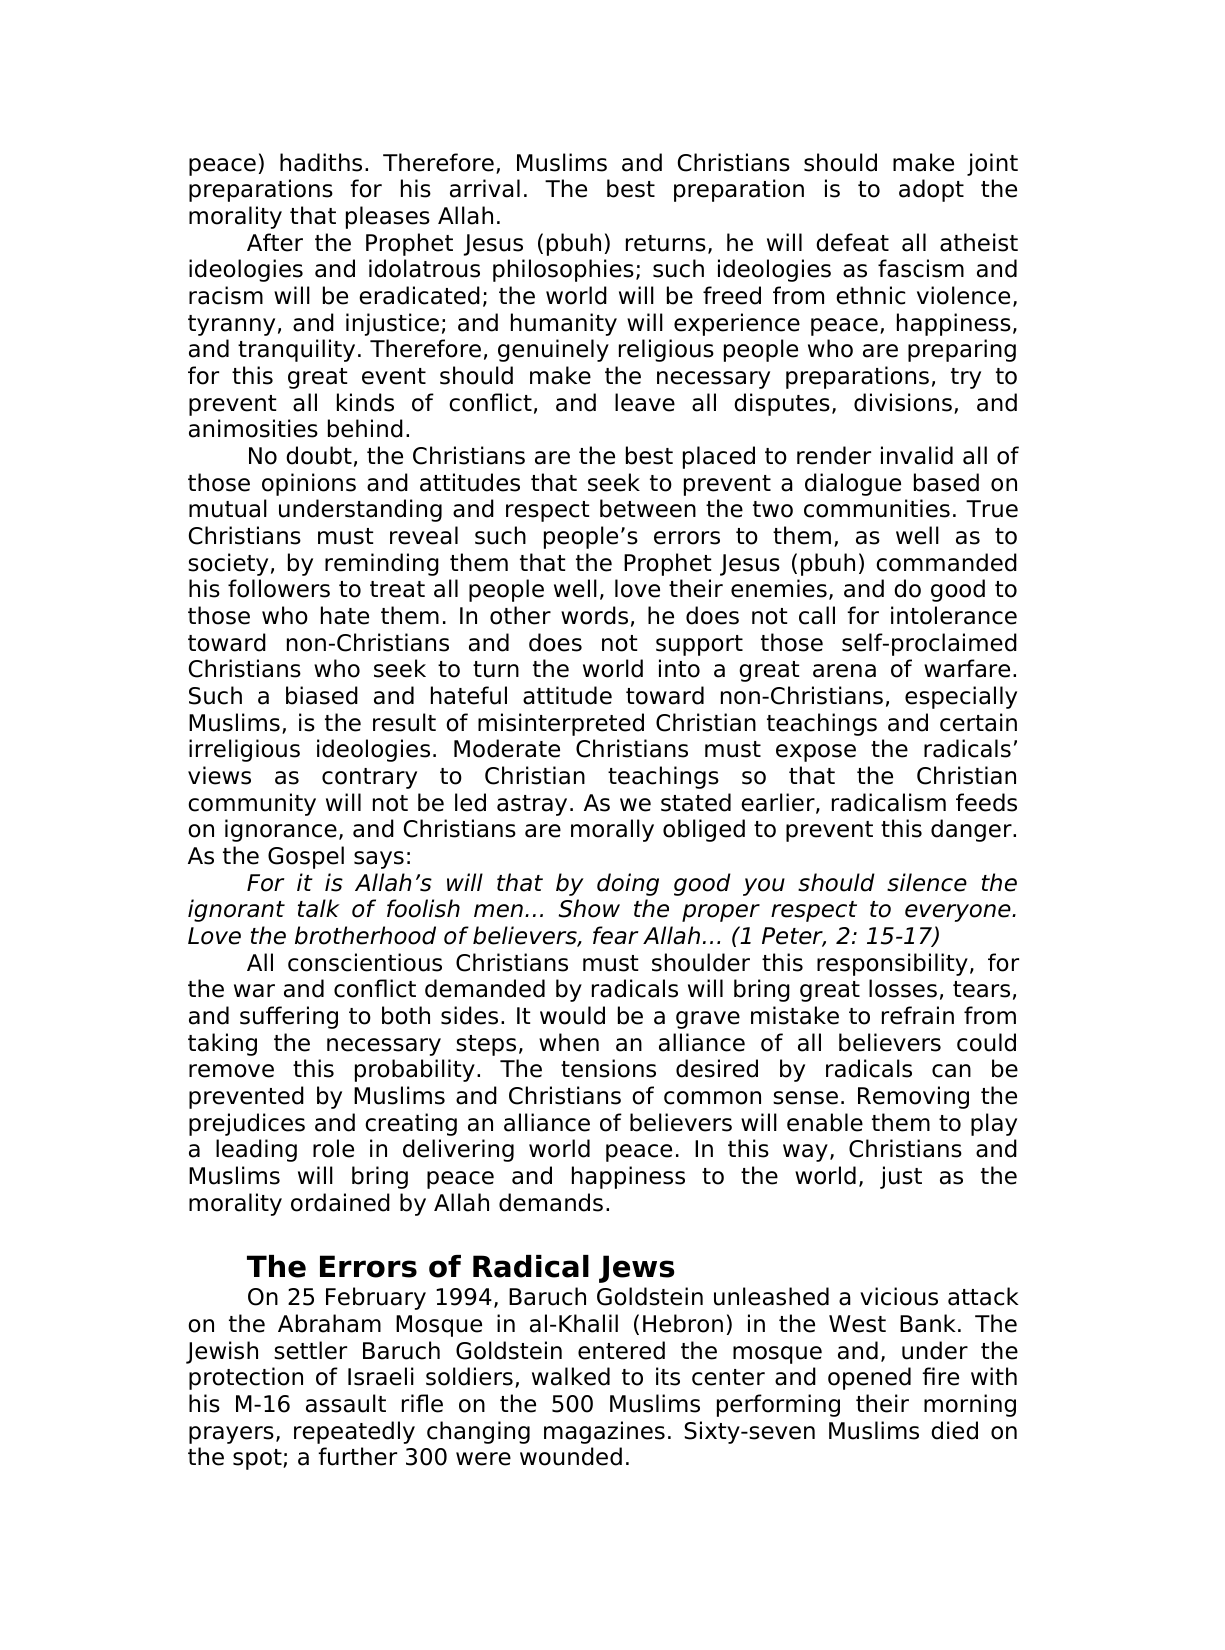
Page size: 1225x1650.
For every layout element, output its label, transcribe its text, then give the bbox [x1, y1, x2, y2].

text For it is Allah’s will that by doing good you should silence the ignorant talk of foolish men... Show the proper respect to everyone. Love the brotherhood of believers, fear Allah... (1 Peter, 2: 15-17) [187, 870, 1020, 950]
text After the Prophet Jesus (pbuh) returns, he will defeat all atheist ideologies and idolatrous philosophies; such ideologies as fascism and racism will be eradicated; the world will be freed from ethnic violence, tyranny, and injustice; and humanity will experience peace, happiness, and tranquility. Therefore, genuinely religious people who are preparing for this great event should make the necessary preparations, try to prevent all kinds of conflict, and leave all disputes, divisions, and animosities behind. [187, 230, 1020, 443]
text peace) hadiths. Therefore, Muslims and Christians should make joint preparations for his arrival. The best preparation is to adopt the morality that pleases Allah. [187, 150, 1020, 230]
text No doubt, the Christians are the best placed to render invalid all of those opinions and attitudes that seek to prevent a dialogue based on mutual understanding and respect between the two communities. True Christians must reveal such people’s errors to them, as well as to society, by reminding them that the Prophet Jesus (pbuh) commanded his followers to treat all people well, love their enemies, and do good to those who hate them. In other words, he does not call for intolerance toward non-Christians and does not support those self-proclaimed Christians who seek to turn the world into a great arena of warfare. Such a biased and hateful attitude toward non-Christians, especially Muslims, is the result of misinterpreted Christian teachings and certain irreligious ideologies. Moderate Christians must expose the radicals’ views as contrary to Christian teachings so that the Christian community will not be led astray. As we stated earlier, radicalism feeds on ignorance, and Christians are morally obliged to prevent this danger. As the Gospel says: [187, 443, 1020, 870]
text All conscientious Christians must shoulder this responsibility, for the war and conflict demanded by radicals will bring great losses, tears, and suffering to both sides. It would be a grave mistake to refrain from taking the necessary steps, when an alliance of all believers could remove this probability. The tensions desired by radicals can be prevented by Muslims and Christians of common sense. Removing the prejudices and creating an alliance of believers will enable them to play a leading role in delivering world peace. In this way, Christians and Muslims will bring peace and happiness to the world, just as the morality ordained by Allah demands. [187, 950, 1020, 1217]
text The Errors of Radical Jews [187, 1251, 1020, 1284]
text On 25 February 1994, Baruch Goldstein unleashed a vicious attack on the Abraham Mosque in al-Khalil (Hebron) in the West Bank. The Jewish settler Baruch Goldstein entered the mosque and, under the protection of Israeli soldiers, walked to its center and opened fire with his M-16 assault rifle on the 500 Muslims performing their morning prayers, repeatedly changing magazines. Sixty-seven Muslims died on the spot; a further 300 were wounded. [187, 1284, 1020, 1471]
